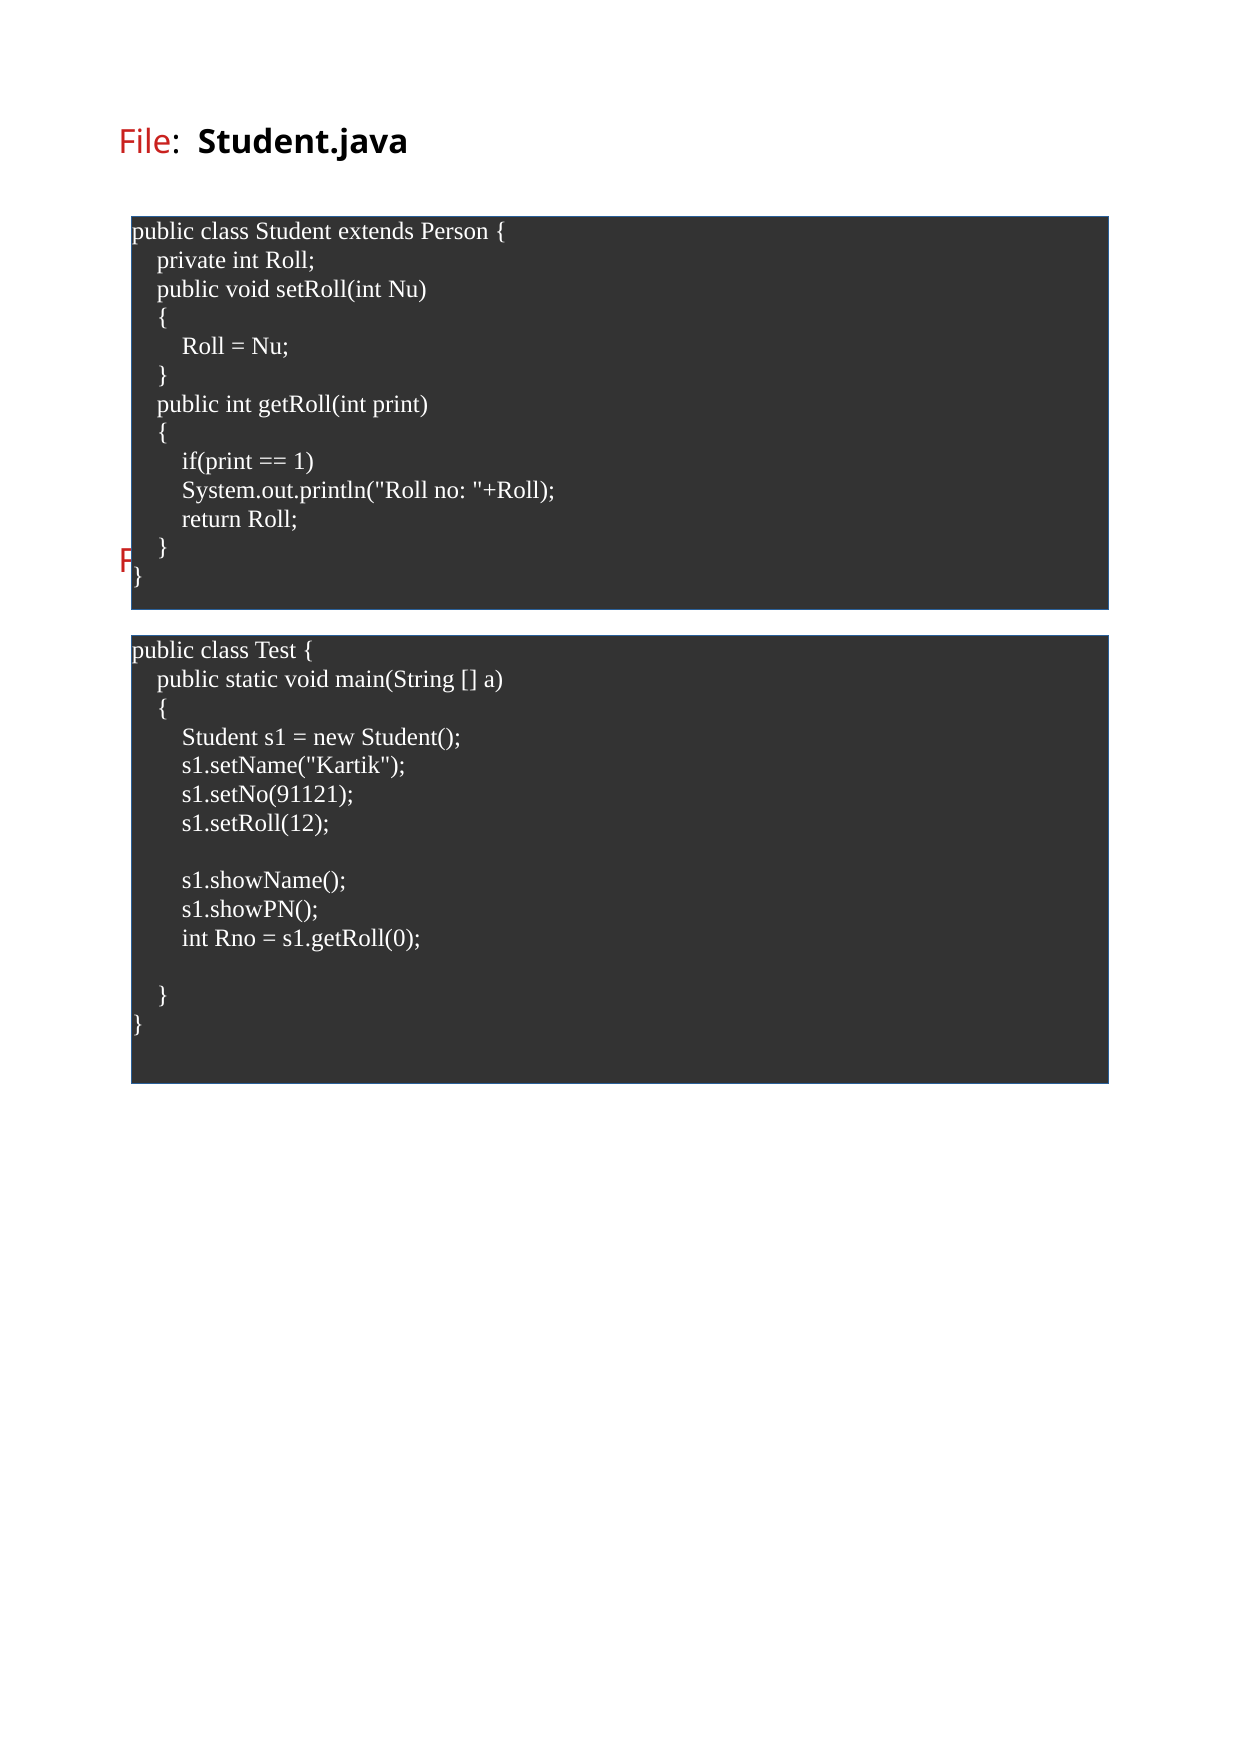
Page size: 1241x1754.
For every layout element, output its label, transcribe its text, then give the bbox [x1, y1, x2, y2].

text File: Test.java [118, 537, 131, 583]
text File: Student.java [118, 118, 1122, 163]
text File: Test.java [1109, 537, 1122, 583]
